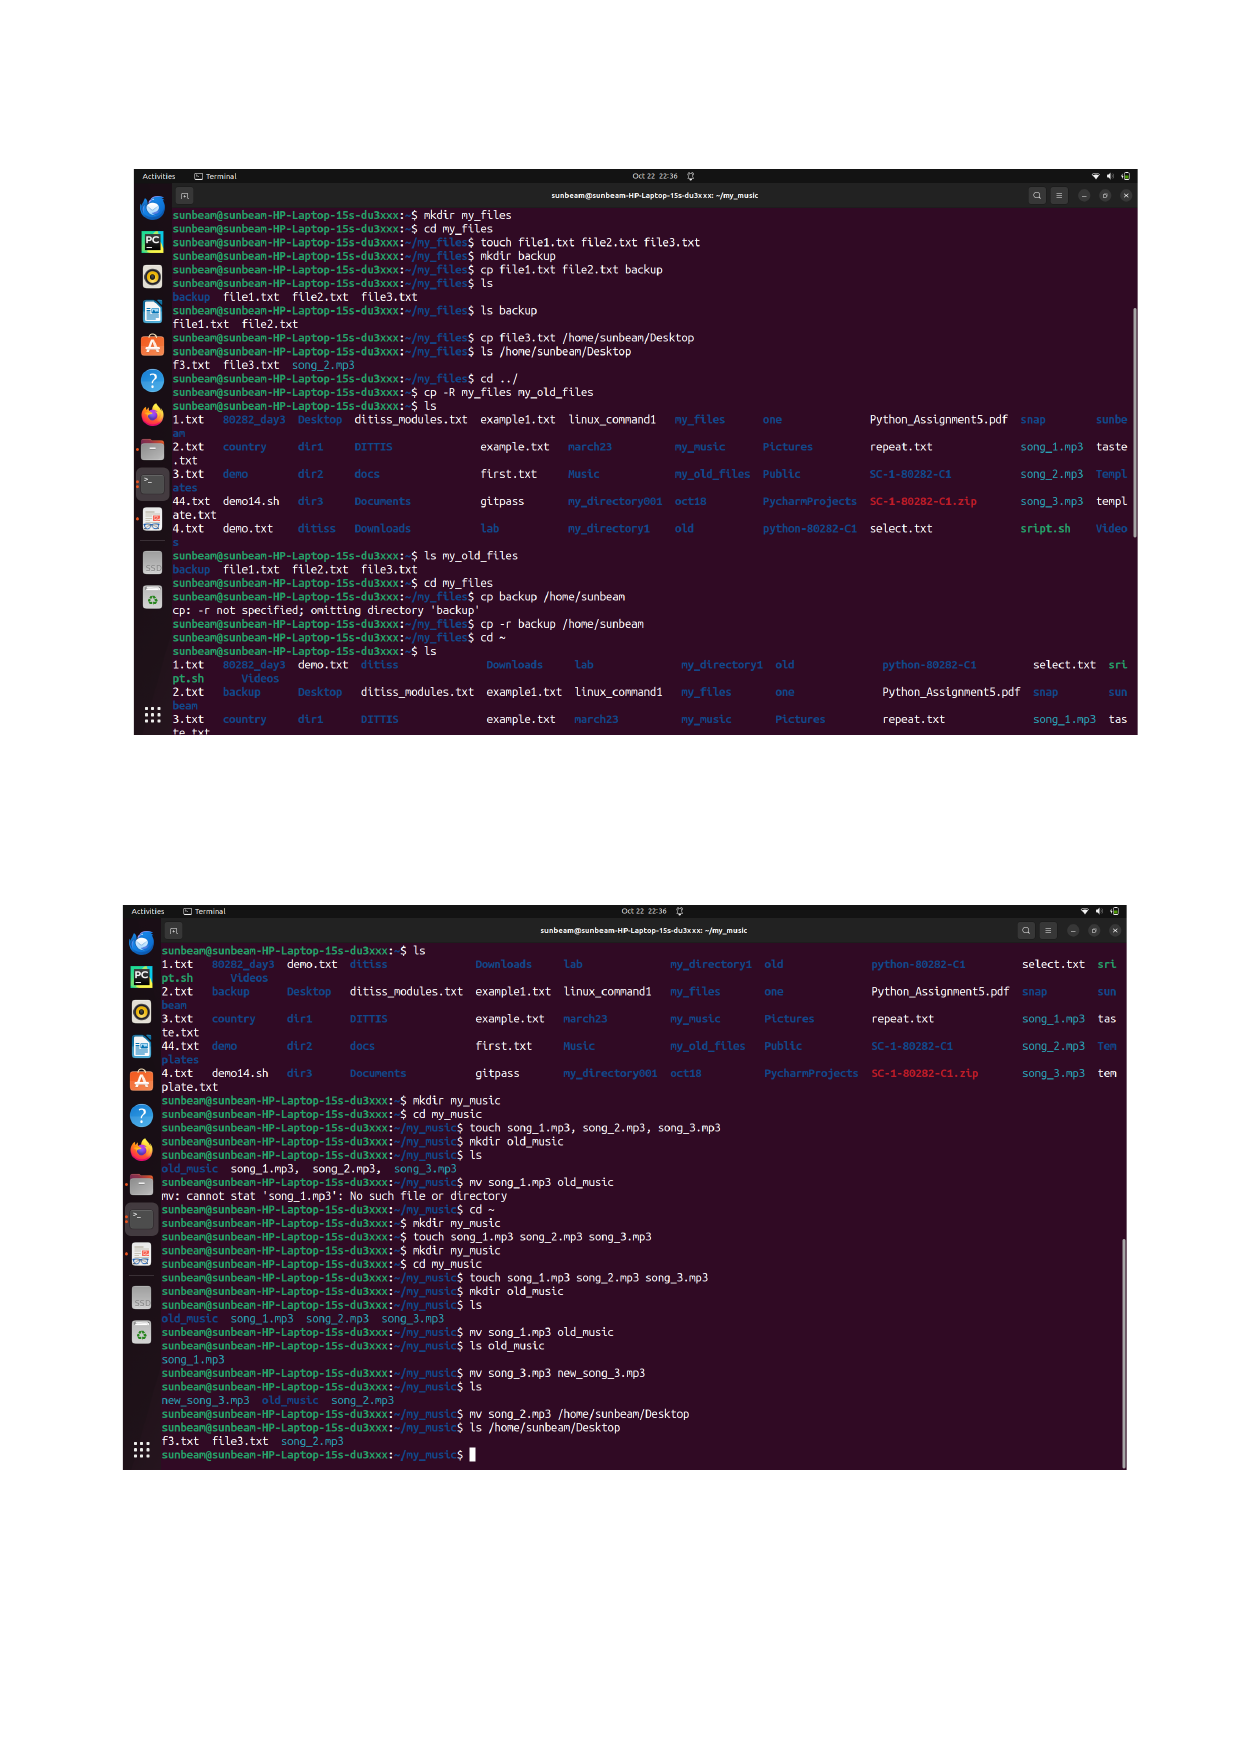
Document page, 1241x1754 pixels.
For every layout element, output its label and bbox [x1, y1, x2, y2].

picture [122, 905, 1127, 1470]
picture [133, 169, 1138, 735]
